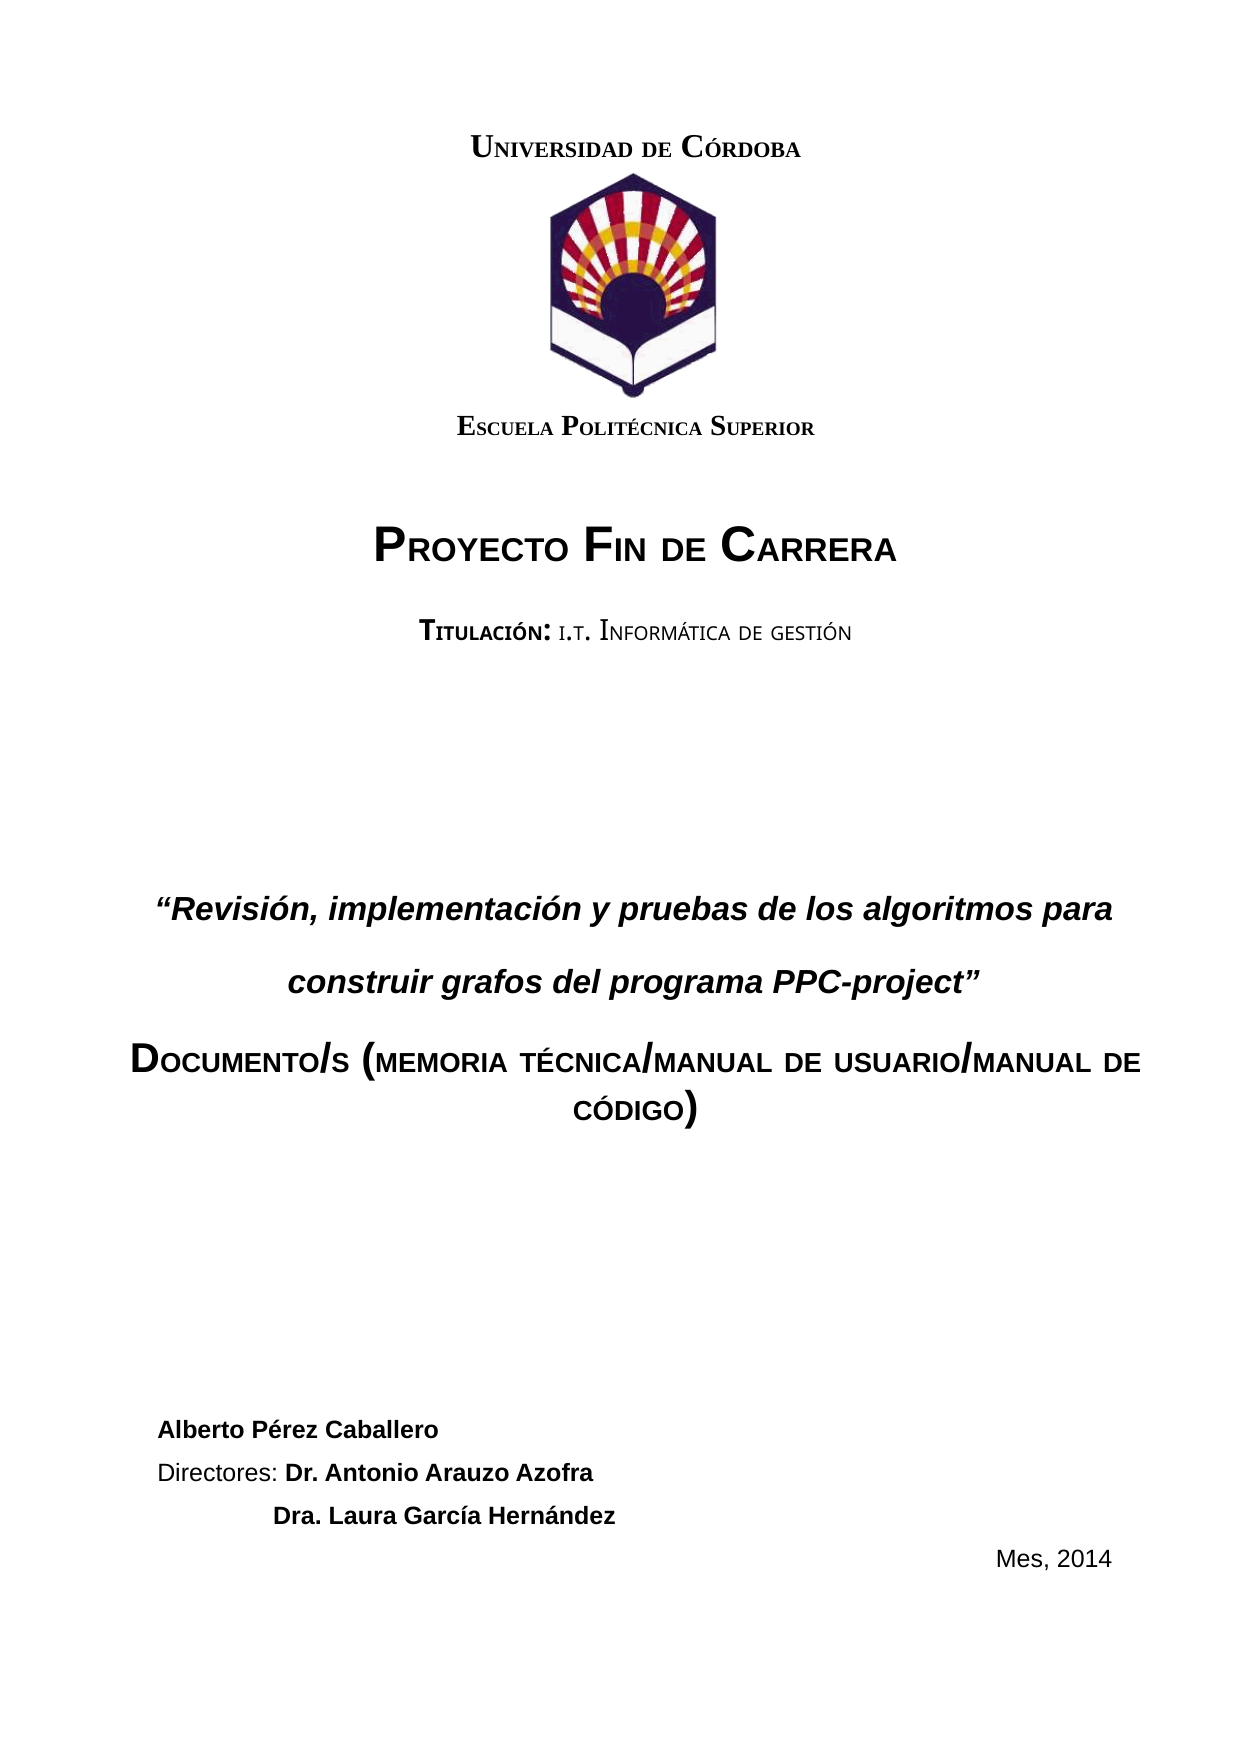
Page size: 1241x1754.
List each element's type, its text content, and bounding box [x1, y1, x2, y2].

text Proyecto Fin de Carrera [127, 514, 1143, 572]
text Escuela Politécnica Superior [127, 408, 1143, 441]
text Alberto Pérez Caballero [157, 1415, 1143, 1444]
text Directores: Dr. Antonio Arauzo Azofra [157, 1458, 1143, 1487]
text Dra. Laura García Hernández [127, 1501, 1143, 1530]
text Documento/s (memoria técnica/manual de usuario/manual de código) [127, 1034, 1143, 1129]
picture [544, 164, 727, 408]
text Universidad de Córdoba [127, 126, 1143, 164]
text “Revisión, implementación y pruebas de los algoritmos para construir grafos del programa PPC-project” [127, 861, 1143, 1009]
text Titulación: i.t. Informática de gestión [127, 609, 1143, 649]
text Mes, 2014 [157, 1544, 1143, 1573]
